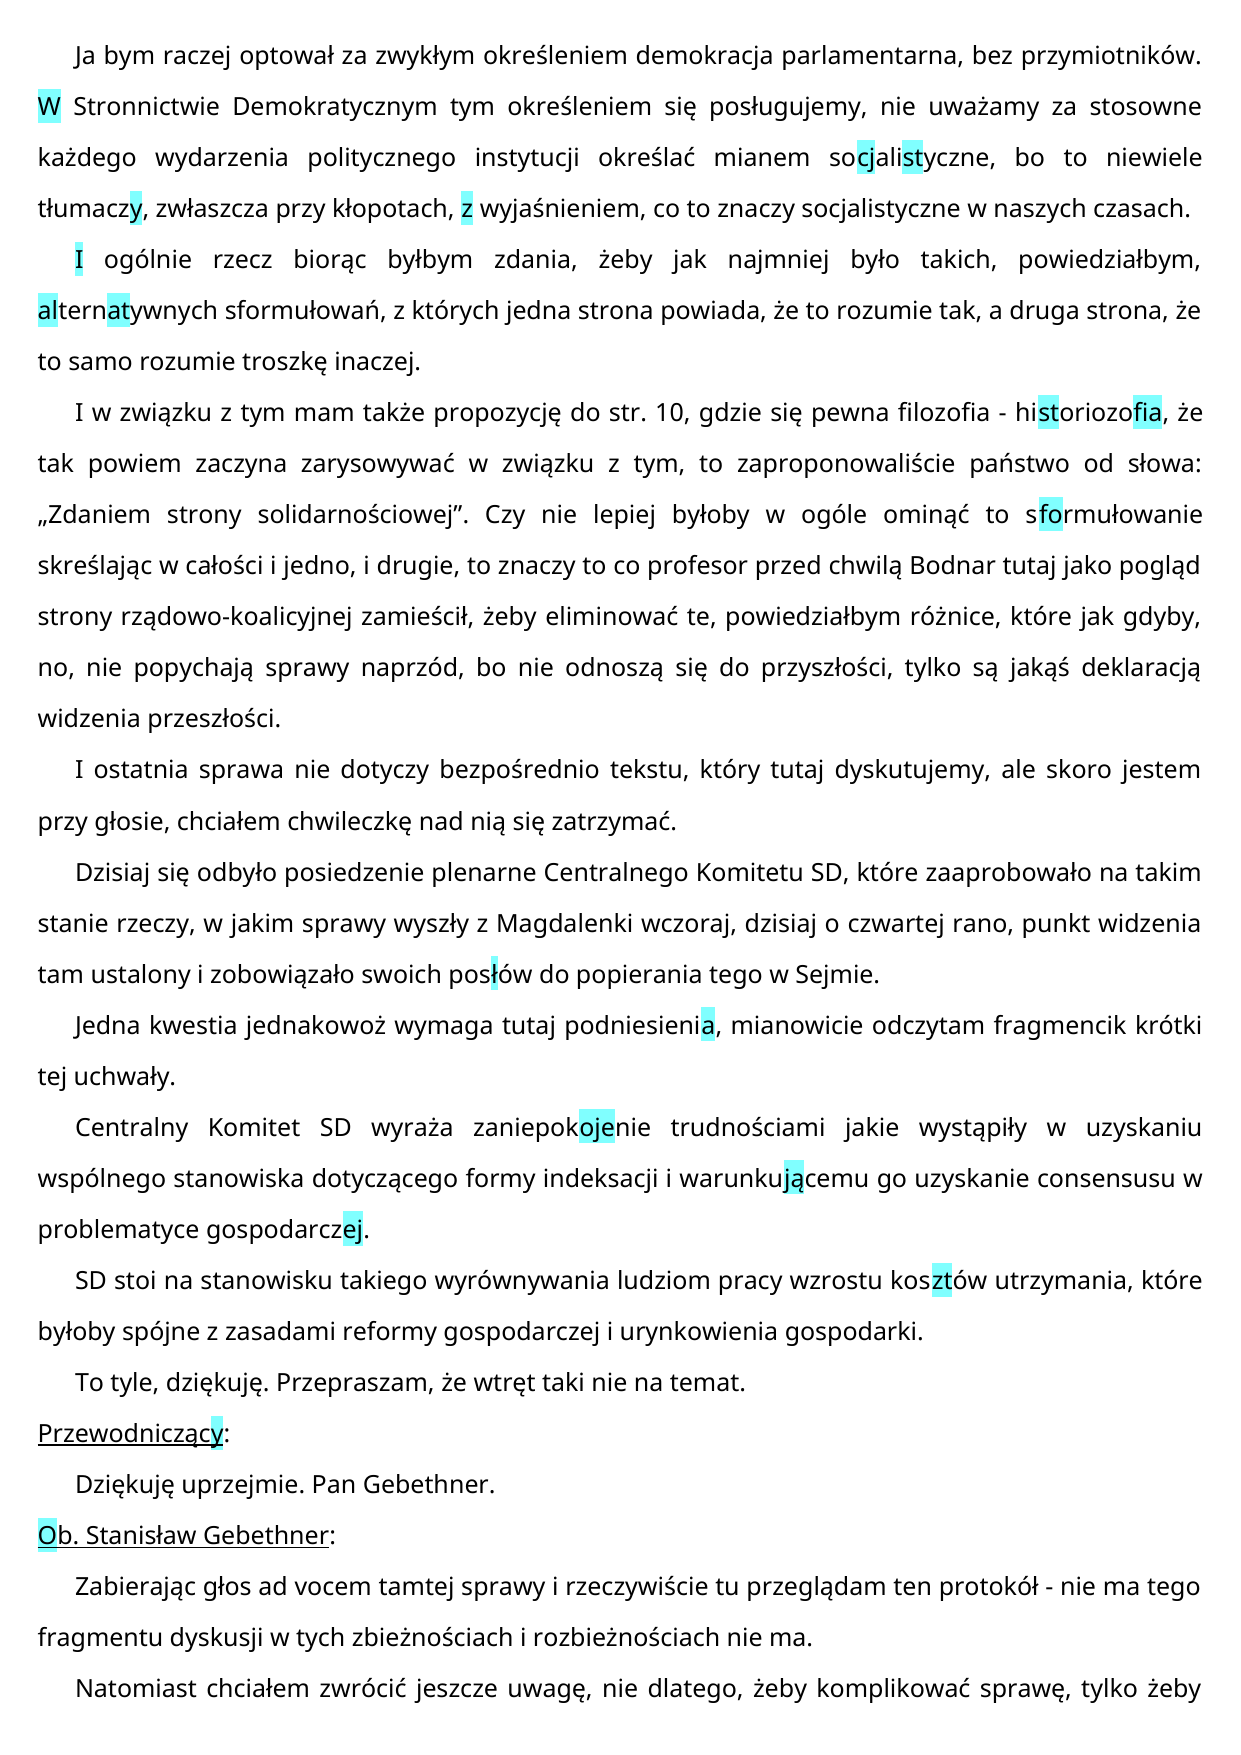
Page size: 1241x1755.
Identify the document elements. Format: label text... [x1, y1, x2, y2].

text Przewodniczący: [37, 1416, 1203, 1450]
text Ob. Stanisław Gebethner: [37, 1518, 1203, 1552]
text I w związku z tym mam także propozycję do str. 10, gdzie się pewna filozofia - historiozofia, że tak powiem zaczyna zarysowywać w związku z tym, to zaproponowaliście państwo od słowa: „Zdaniem strony solidarnościowej”. Czy nie lepiej byłoby w ogóle ominąć to sformułowanie skreślając w całości i jedno, i drugie, to znaczy to co profesor przed chwilą Bodnar tutaj jako pogląd strony rządowo-koalicyjnej zamieścił, żeby eliminować te, powiedziałbym różnice, które jak gdyby, no, nie popychają sprawy naprzód, bo nie odnoszą się do przyszłości, tylko są jakąś deklaracją widzenia przeszłości. [37, 395, 1203, 735]
text Ja bym raczej optował za zwykłym określeniem demokracja parlamentarna, bez przymiotników. W Stronnictwie Demokratycznym tym określeniem się posługujemy, nie uważamy za stosowne każdego wydarzenia politycznego instytucji określać mianem socjalistyczne, bo to niewiele tłumaczy, zwłaszcza przy kłopotach, z wyjaśnieniem, co to znaczy socjalistyczne w naszych czasach. [37, 37, 1203, 225]
text I ogólnie rzecz biorąc byłbym zdania, żeby jak najmniej było takich, powiedziałbym, alternatywnych sformułowań, z których jedna strona powiada, że to rozumie tak, a druga strona, że to samo rozumie troszkę inaczej. [37, 242, 1203, 378]
text Centralny Komitet SD wyraża zaniepokojenie trudnościami jakie wystąpiły w uzyskaniu wspólnego stanowiska dotyczącego formy indeksacji i warunkującemu go uzyskanie consensusu w problematyce gospodarczej. [37, 1109, 1203, 1246]
text Zabierając głos ad vocem tamtej sprawy i rzeczywiście tu przeglądam ten protokół - nie ma tego fragmentu dyskusji w tych zbieżnościach i rozbieżnościach nie ma. [37, 1569, 1203, 1654]
text I ostatnia sprawa nie dotyczy bezpośrednio tekstu, który tutaj dyskutujemy, ale skoro jestem przy głosie, chciałem chwileczkę nad nią się zatrzymać. [37, 752, 1203, 837]
text SD stoi na stanowisku takiego wyrównywania ludziom pracy wzrostu kosztów utrzymania, które byłoby spójne z zasadami reformy gospodarczej i urynkowienia gospodarki. [37, 1262, 1203, 1348]
text Dziękuję uprzejmie. Pan Gebethner. [37, 1467, 1203, 1501]
text Jedna kwestia jednakowoż wymaga tutaj podniesienia, mianowicie odczytam fragmencik krótki tej uchwały. [37, 1007, 1203, 1092]
text Dzisiaj się odbyło posiedzenie plenarne Centralnego Komitetu SD, które zaaprobowało na takim stanie rzeczy, w jakim sprawy wyszły z Magdalenki wczoraj, dzisiaj o czwartej rano, punkt widzenia tam ustalony i zobowiązało swoich posłów do popierania tego w Sejmie. [37, 854, 1203, 990]
text To tyle, dziękuję. Przepraszam, że wtręt taki nie na temat. [37, 1364, 1203, 1399]
text Natomiast chciałem zwrócić jeszcze uwagę, nie dlatego, żeby komplikować sprawę, tylko żeby [37, 1671, 1203, 1705]
